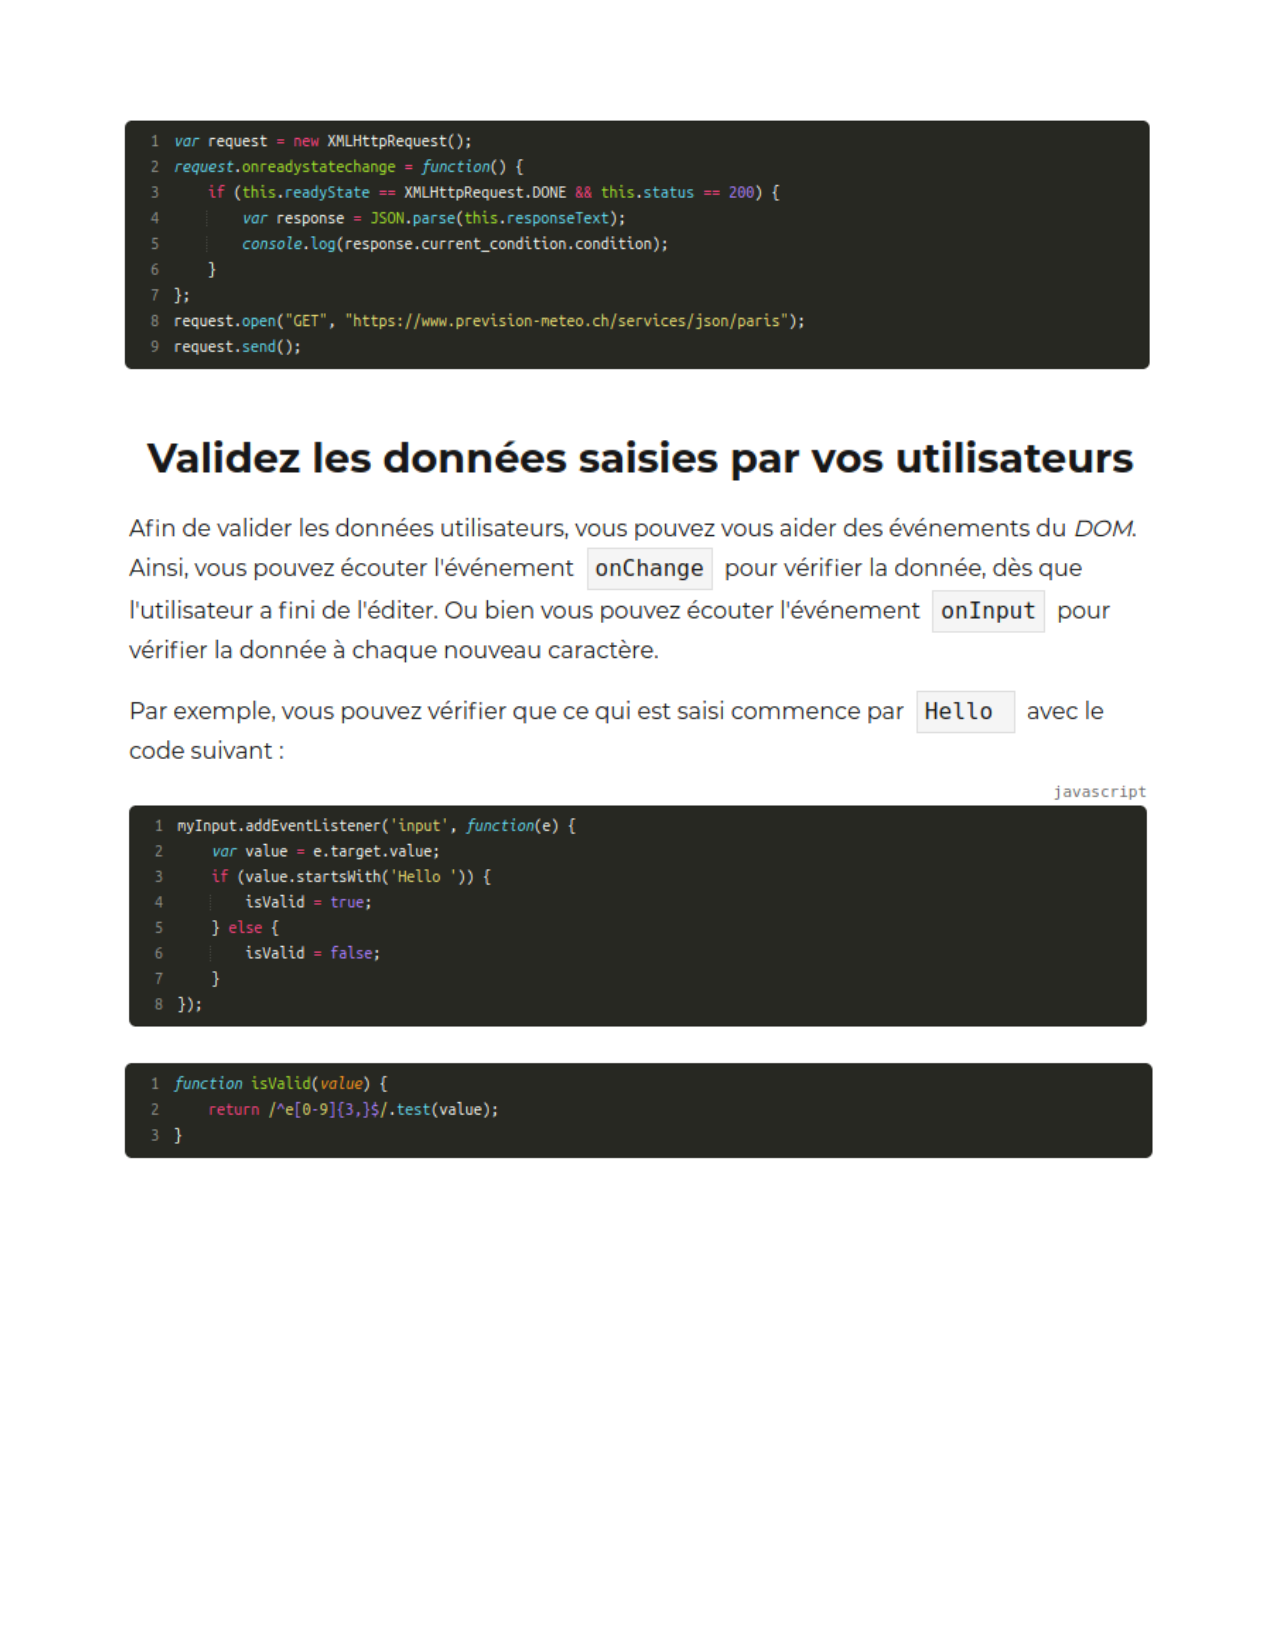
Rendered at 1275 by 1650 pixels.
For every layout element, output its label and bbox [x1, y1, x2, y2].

picture [118, 512, 1157, 1031]
picture [118, 118, 1157, 375]
picture [138, 431, 1137, 484]
picture [118, 1059, 1157, 1164]
